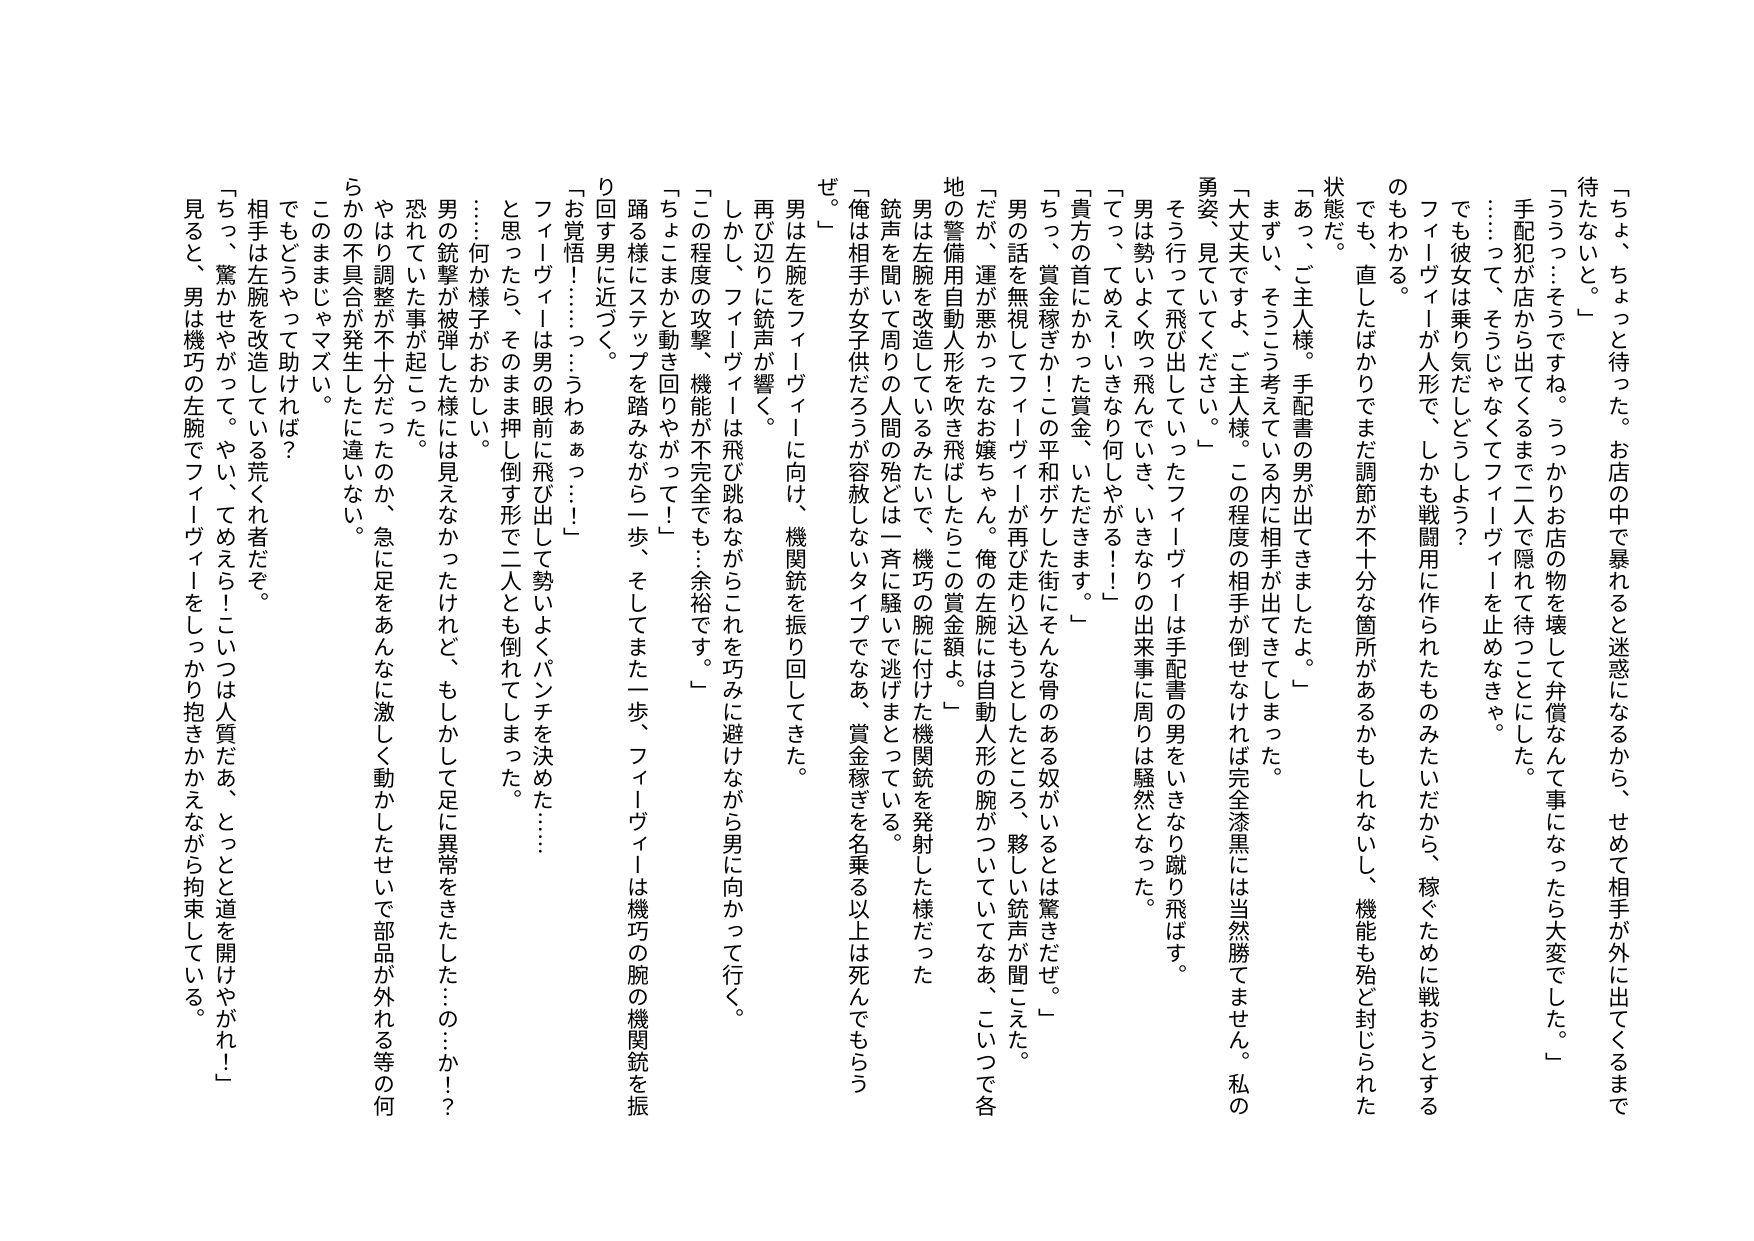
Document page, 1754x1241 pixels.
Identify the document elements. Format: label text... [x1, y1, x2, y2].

text そう行って飛び出していったフィーヴィーは手配書の男をいきなり蹴り飛ばす。 [1161, 176, 1192, 1122]
text 「大丈夫ですよ、ご主人様。この程度の相手が倒せなければ完全漆黒には当然勝てません。私の勇姿、見ていてください。」 [1192, 176, 1256, 1122]
text ……何か様子がおかしい。 [464, 176, 496, 1122]
text 恐れていた事が起こった。 [401, 176, 432, 1122]
text 「ううっ…そうですね。うっかりお店の物を壊して弁償なんて事になったら大変でした。」 [1541, 176, 1572, 1122]
text 「俺は相手が女子供だろうが容赦しないタイプでなあ、賞金稼ぎを名乗る以上は死んでもらうぜ。」 [812, 176, 876, 1122]
text 男は左腕を改造しているみたいで、機巧の腕に付けた機関銃を発射した様だった [907, 176, 939, 1122]
text 「ちょ、ちょっと待った。お店の中で暴れると迷惑になるから、せめて相手が外に出てくるまで待たないと。」 [1572, 176, 1636, 1122]
text 「この程度の攻撃、機能が不完全でも…余裕です。」 [686, 176, 717, 1122]
text 男は左腕をフィーヴィーに向け、機関銃を振り回してきた。 [781, 176, 812, 1122]
text 再び辺りに銃声が響く。 [749, 176, 781, 1122]
text でも彼女は乗り気だしどうしよう？ [1446, 176, 1477, 1122]
text 「てっ、てめえ！いきなり何しやがる！！」 [1097, 176, 1129, 1122]
text フィーヴィーが人形で、しかも戦闘用に作られたものみたいだから、稼ぐために戦おうとするのもわかる。 [1382, 176, 1446, 1122]
text と思ったら、そのまま押し倒す形で二人とも倒れてしまった。 [496, 176, 527, 1122]
text しかし、フィーヴィーは飛び跳ねながらこれを巧みに避けながら男に向かって行く。 [717, 176, 749, 1122]
text 踊る様にステップを踏みながら一歩、そしてまた一歩、フィーヴィーは機巧の腕の機関銃を振り回す男に近づく。 [591, 176, 654, 1122]
text まずい、そうこう考えている内に相手が出てきてしまった。 [1256, 176, 1287, 1122]
text 「お覚悟！……っ…うわぁぁっ…！」 [559, 176, 591, 1122]
text でもどうやって助ければ？ [274, 176, 306, 1122]
text 男の話を無視してフィーヴィーが再び走り込もうとしたところ、夥しい銃声が聞こえた。 [1002, 176, 1034, 1122]
text やはり調整が不十分だったのか、急に足をあんなに激しく動かしたせいで部品が外れる等の何らかの不具合が発生したに違いない。 [337, 176, 401, 1122]
text 男は勢いよく吹っ飛んでいき、いきなりの出来事に周りは騒然となった。 [1129, 176, 1161, 1122]
text 男の銃撃が被弾した様には見えなかったけれど、もしかして足に異常をきたした…の…か！？ [432, 176, 464, 1122]
text 相手は左腕を改造している荒くれ者だぞ。 [242, 176, 274, 1122]
text 手配犯が店から出てくるまで二人で隠れて待つことにした。 [1509, 176, 1541, 1122]
text このままじゃマズい。 [306, 176, 337, 1122]
text 「ちっ、賞金稼ぎか！この平和ボケした街にそんな骨のある奴がいるとは驚きだぜ。」 [1034, 176, 1066, 1122]
text でも、直したばかりでまだ調節が不十分な箇所があるかもしれないし、機能も殆ど封じられた状態だ。 [1319, 176, 1382, 1122]
text 銃声を聞いて周りの人間の殆どは一斉に騒いで逃げまとっている。 [876, 176, 907, 1122]
text 「あっ、ご主人様。手配書の男が出てきましたよ。」 [1287, 176, 1319, 1122]
text ……って、そうじゃなくてフィーヴィーを止めなきゃ。 [1477, 176, 1509, 1122]
text 見ると、男は機巧の左腕でフィーヴィーをしっかり抱きかかえながら拘束している。 [179, 176, 211, 1122]
text 「だが、運が悪かったなお嬢ちゃん。俺の左腕には自動人形の腕がついていてなあ、こいつで各地の警備用自動人形を吹き飛ばしたらこの賞金額よ。」 [939, 176, 1002, 1122]
text フィーヴィーは男の眼前に飛び出して勢いよくパンチを決めた…… [527, 176, 559, 1122]
text 「ちょこまかと動き回りやがって！」 [654, 176, 686, 1122]
text 「ちっ、驚かせやがって。やい、てめえら！こいつは人質だあ、とっとと道を開けやがれ！」 [211, 176, 242, 1122]
text 「貴方の首にかかった賞金、いただきます。」 [1066, 176, 1097, 1122]
